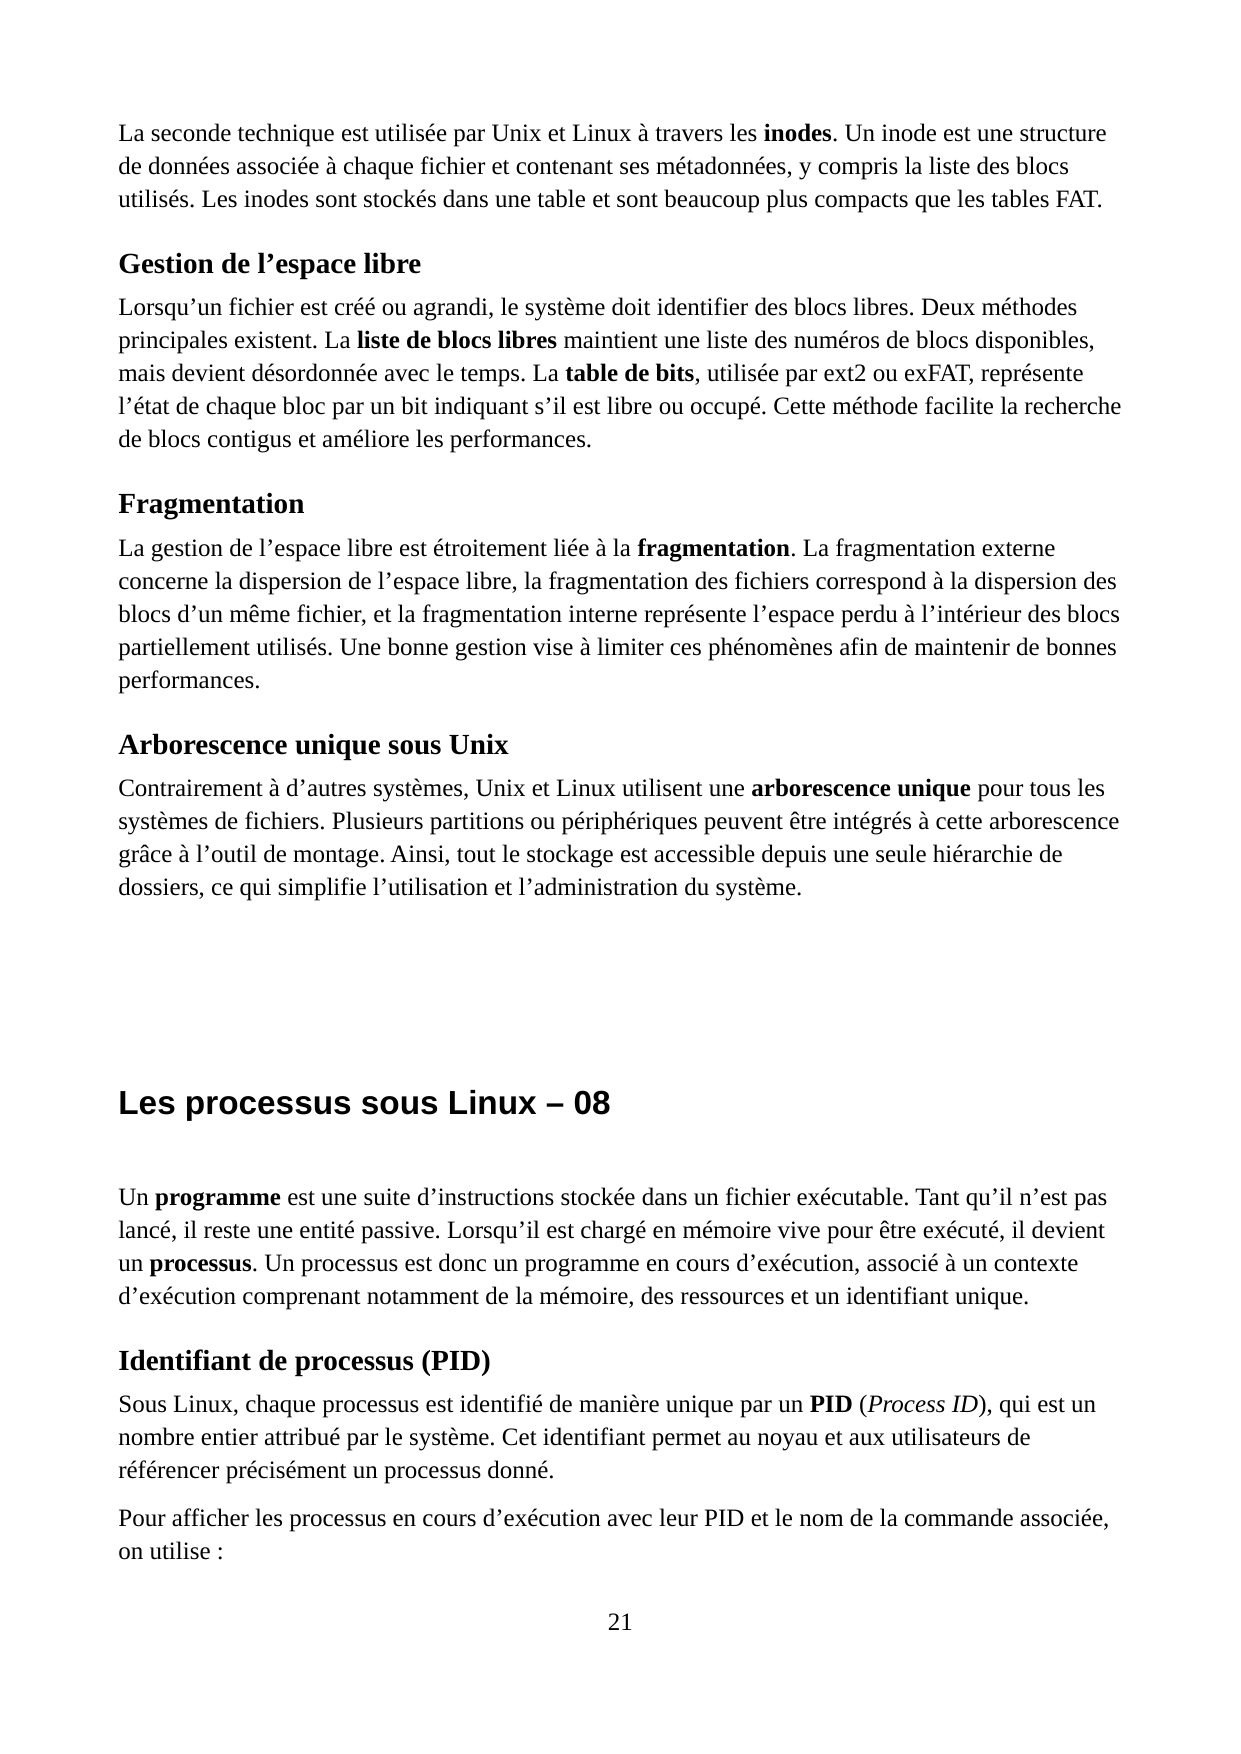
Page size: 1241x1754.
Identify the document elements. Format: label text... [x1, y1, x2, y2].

text Sous Linux, chaque processus est identifié de manière unique par un PID (Process ID), qui est un nombre entier attribué par le système. Cet identifiant permet au noyau et aux utilisateurs de référencer précisément un processus donné. [118, 1389, 1122, 1484]
text Pour afficher les processus en cours d’exécution avec leur PID et le nom de la commande associée, on utilise : [118, 1503, 1122, 1564]
text Un programme est une suite d’instructions stockée dans un fichier exécutable. Tant qu’il n’est pas lancé, il reste une entité passive. Lorsqu’il est chargé en mémoire vive pour être exécuté, il devient un processus. Un processus est donc un programme en cours d’exécution, associé à un contexte d’exécution comprenant notamment de la mémoire, des ressources et un identifiant unique. [118, 1182, 1122, 1310]
subtitle Gestion de l’espace libre [118, 246, 1122, 280]
subtitle Les processus sous Linux – 08 [118, 1083, 1122, 1122]
subtitle Fragmentation [118, 487, 1122, 520]
text La gestion de l’espace libre est étroitement liée à la fragmentation. La fragmentation externe concerne la dispersion de l’espace libre, la fragmentation des fichiers correspond à la dispersion des blocs d’un même fichier, et la fragmentation interne représente l’espace perdu à l’intérieur des blocs partiellement utilisés. Une bonne gestion vise à limiter ces phénomènes afin de maintenir de bonnes performances. [118, 533, 1122, 693]
text La seconde technique est utilisée par Unix et Linux à travers les inodes. Un inode est une structure de données associée à chaque fichier et contenant ses métadonnées, y compris la liste des blocs utilisés. Les inodes sont stockés dans une table et sont beaucoup plus compacts que les tables FAT. [118, 118, 1122, 213]
text Contrairement à d’autres systèmes, Unix et Linux utilisent une arborescence unique pour tous les systèmes de fichiers. Plusieurs partitions ou périphériques peuvent être intégrés à cette arborescence grâce à l’outil de montage. Ainsi, tout le stockage est accessible depuis une seule hiérarchie de dossiers, ce qui simplifie l’utilisation et l’administration du système. [118, 773, 1122, 901]
subtitle Identifiant de processus (PID) [118, 1343, 1122, 1377]
text Lorsqu’un fichier est créé ou agrandi, le système doit identifier des blocs libres. Deux méthodes principales existent. La liste de blocs libres maintient une liste des numéros de blocs disponibles, mais devient désordonnée avec le temps. La table de bits, utilisée par ext2 ou exFAT, représente l’état de chaque bloc par un bit indiquant s’il est libre ou occupé. Cette méthode facilite la recherche de blocs contigus et améliore les performances. [118, 292, 1122, 453]
subtitle Arborescence unique sous Unix [118, 727, 1122, 761]
